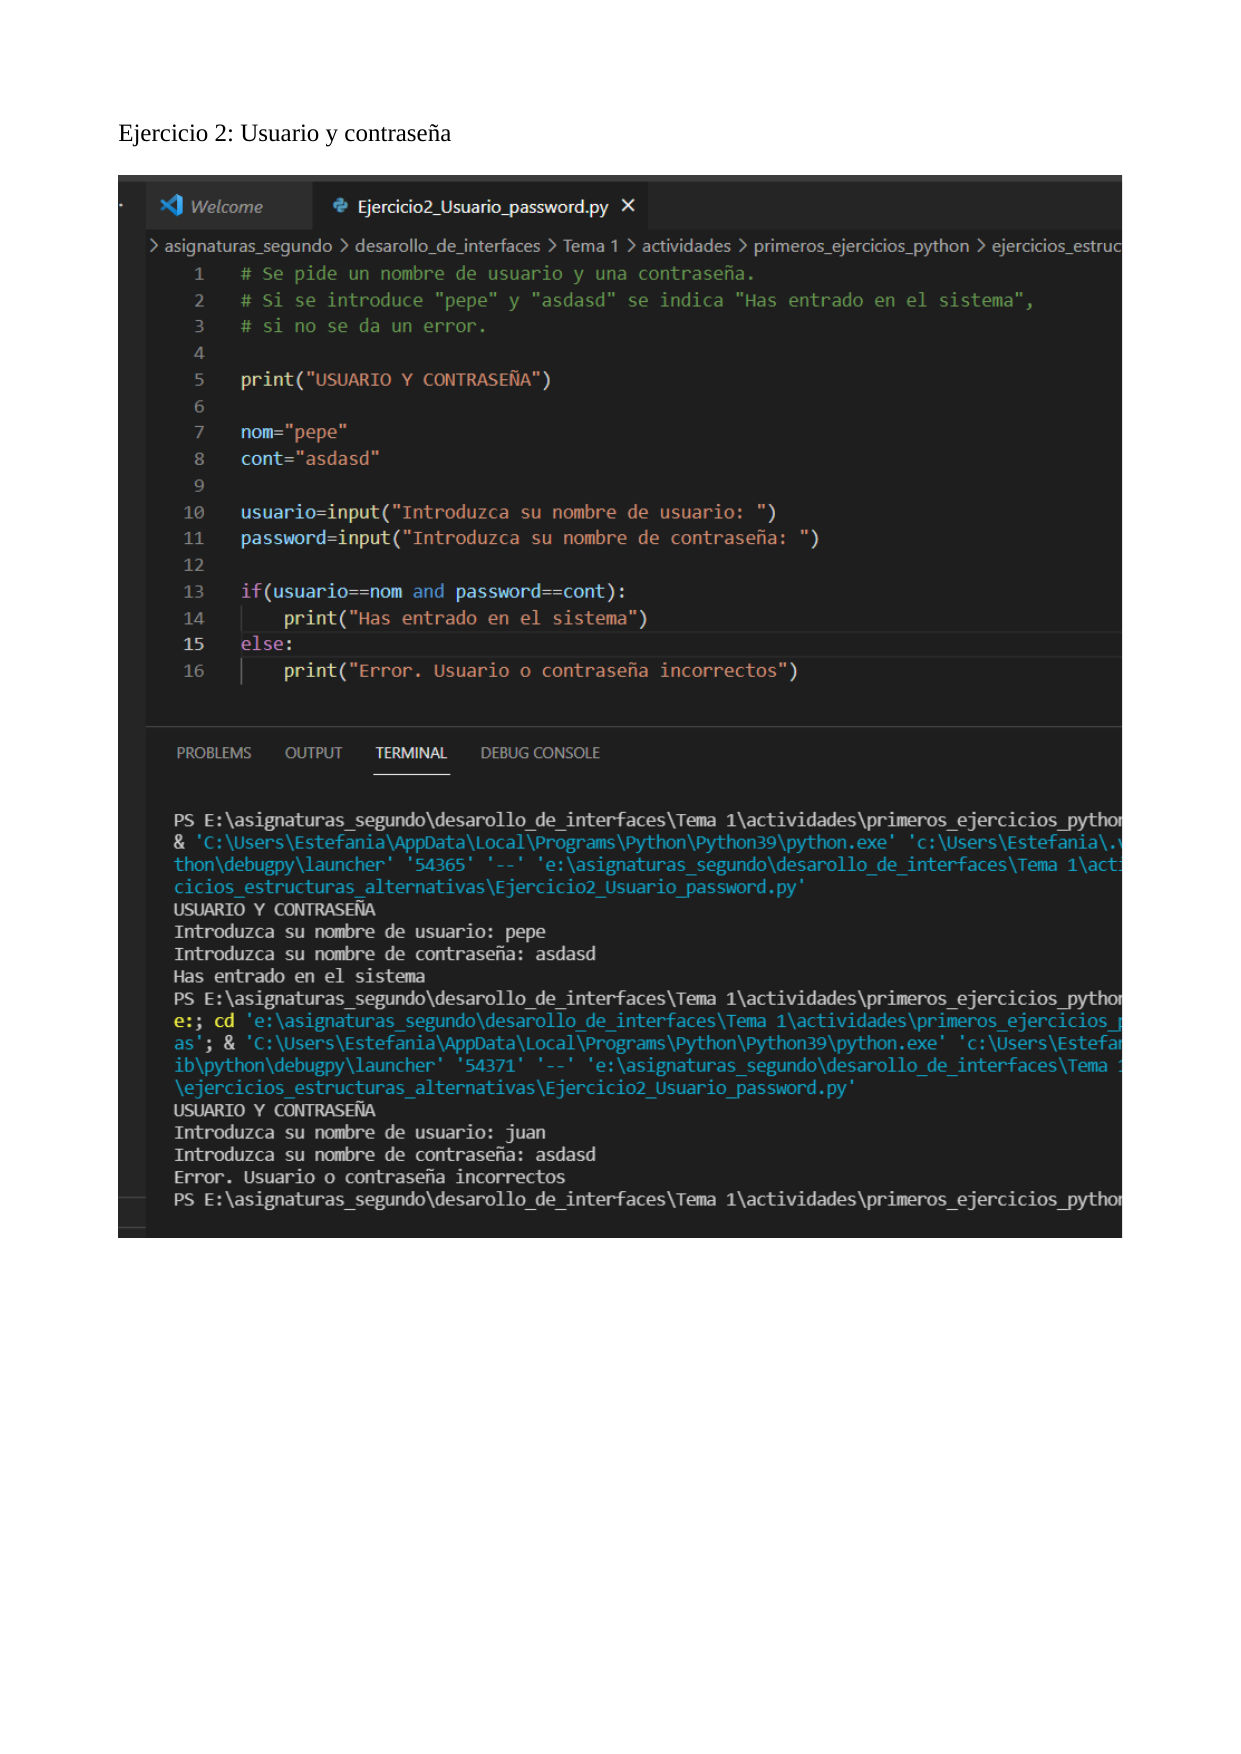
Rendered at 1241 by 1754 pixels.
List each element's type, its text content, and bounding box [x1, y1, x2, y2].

picture [118, 175, 1123, 1238]
text Ejercicio 2: Usuario y contraseña [118, 118, 1122, 147]
